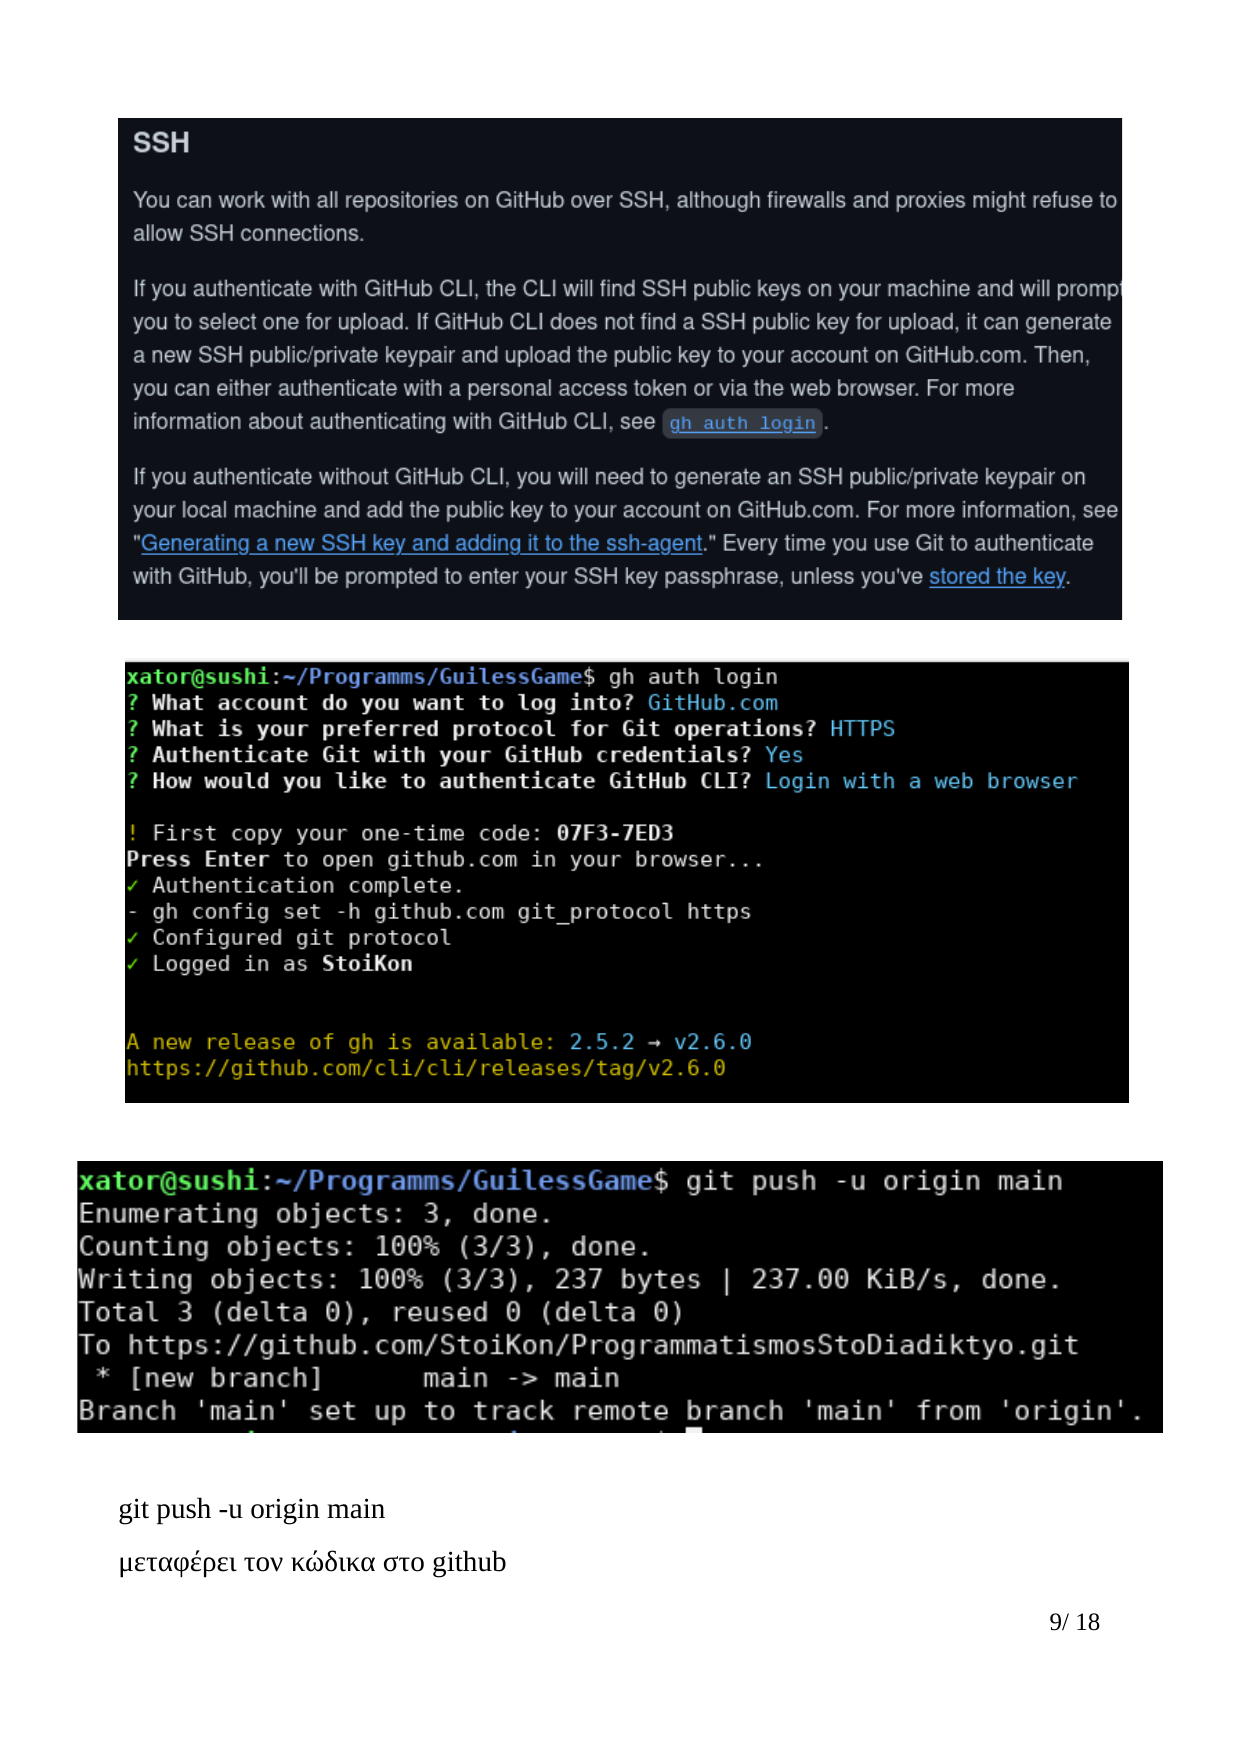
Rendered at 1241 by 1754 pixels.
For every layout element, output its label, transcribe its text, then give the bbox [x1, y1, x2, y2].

text git push -u origin main [118, 1491, 1122, 1524]
picture [77, 1161, 1163, 1433]
picture [125, 658, 1129, 1103]
picture [118, 118, 1123, 620]
text μεταφέρει τον κώδικα στο github [118, 1544, 1122, 1577]
